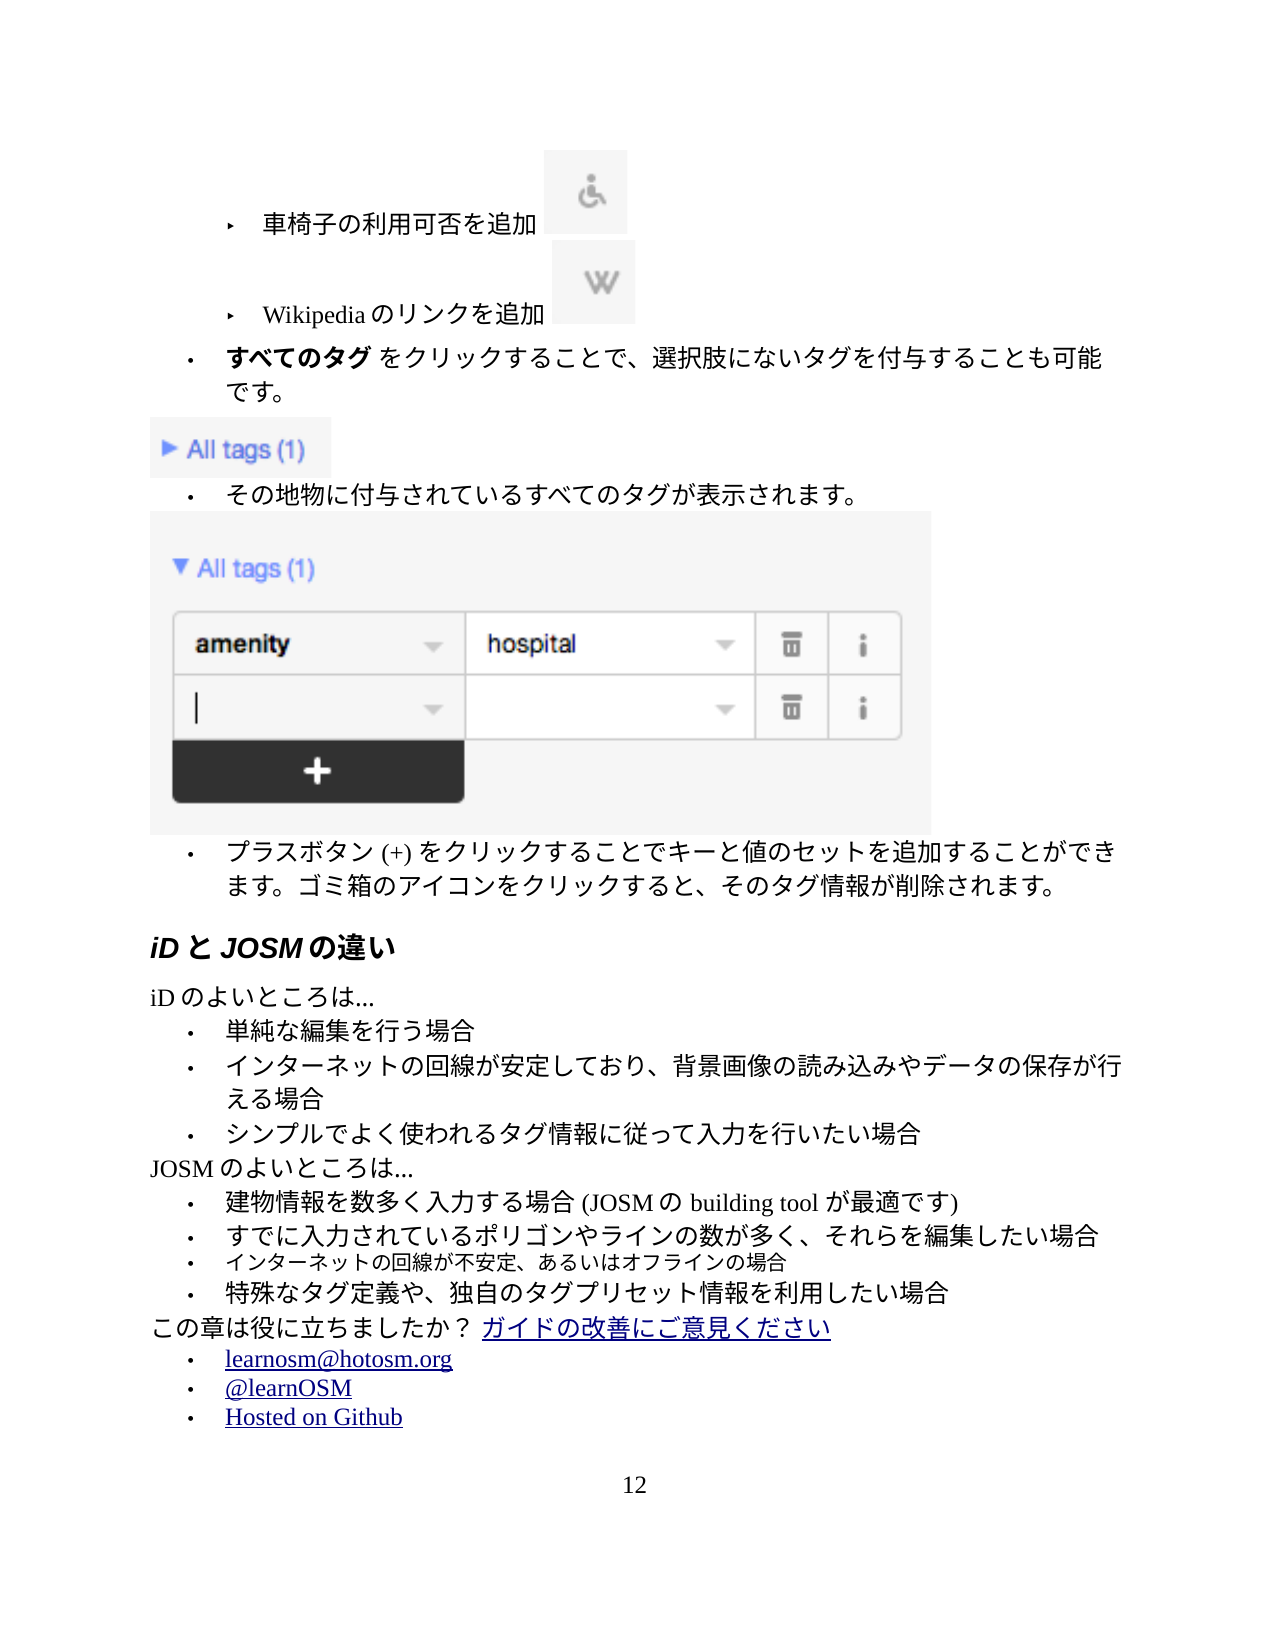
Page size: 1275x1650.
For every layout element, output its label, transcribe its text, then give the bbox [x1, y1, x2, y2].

list 単純な編集を行う場合 [187, 1014, 1125, 1048]
list @learnOSM [187, 1373, 1125, 1402]
list すでに入力されているポリゴンやラインの数が多く、それらを編集したい場合 [187, 1218, 1125, 1252]
subtitle iDとJOSMの違い [150, 928, 1125, 967]
picture [150, 417, 332, 478]
list プラスボタン (+) をクリックすることでキーと値のセットを追加することができます。ゴミ箱のアイコンをクリックすると、そのタグ情報が削除されます。 [187, 835, 1125, 903]
picture [150, 511, 932, 835]
list すべてのタグ をクリックすることで、選択肢にないタグを付与することも可能です。 [187, 340, 1125, 408]
list Hosted on Github [187, 1402, 1125, 1431]
picture [543, 150, 628, 234]
list Wikipediaのリンクを追加 [225, 241, 1125, 331]
list インターネットの回線が安定しており、背景画像の読み込みやデータの保存が行える場合 [187, 1048, 1125, 1116]
text この章は役に立ちましたか？ ガイドの改善にご意見ください [150, 1310, 1125, 1344]
text iDのよいところは… [150, 980, 1125, 1014]
text JOSMのよいところは… [150, 1150, 1125, 1184]
list その地物に付与されているすべてのタグが表示されます。 [187, 478, 1125, 512]
list 建物情報を数多く入力する場合 (JOSMの building tool が最適です) [187, 1184, 1125, 1218]
list 車椅子の利用可否を追加 [225, 150, 1125, 241]
list learnosm@hotosm.org [187, 1344, 1125, 1373]
list インターネットの回線が不安定、あるいはオフラインの場合 [187, 1252, 1125, 1276]
list シンプルでよく使われるタグ情報に従って入力を行いたい場合 [187, 1116, 1125, 1150]
picture [552, 240, 636, 324]
list 特殊なタグ定義や、独自のタグプリセット情報を利用したい場合 [187, 1276, 1125, 1310]
